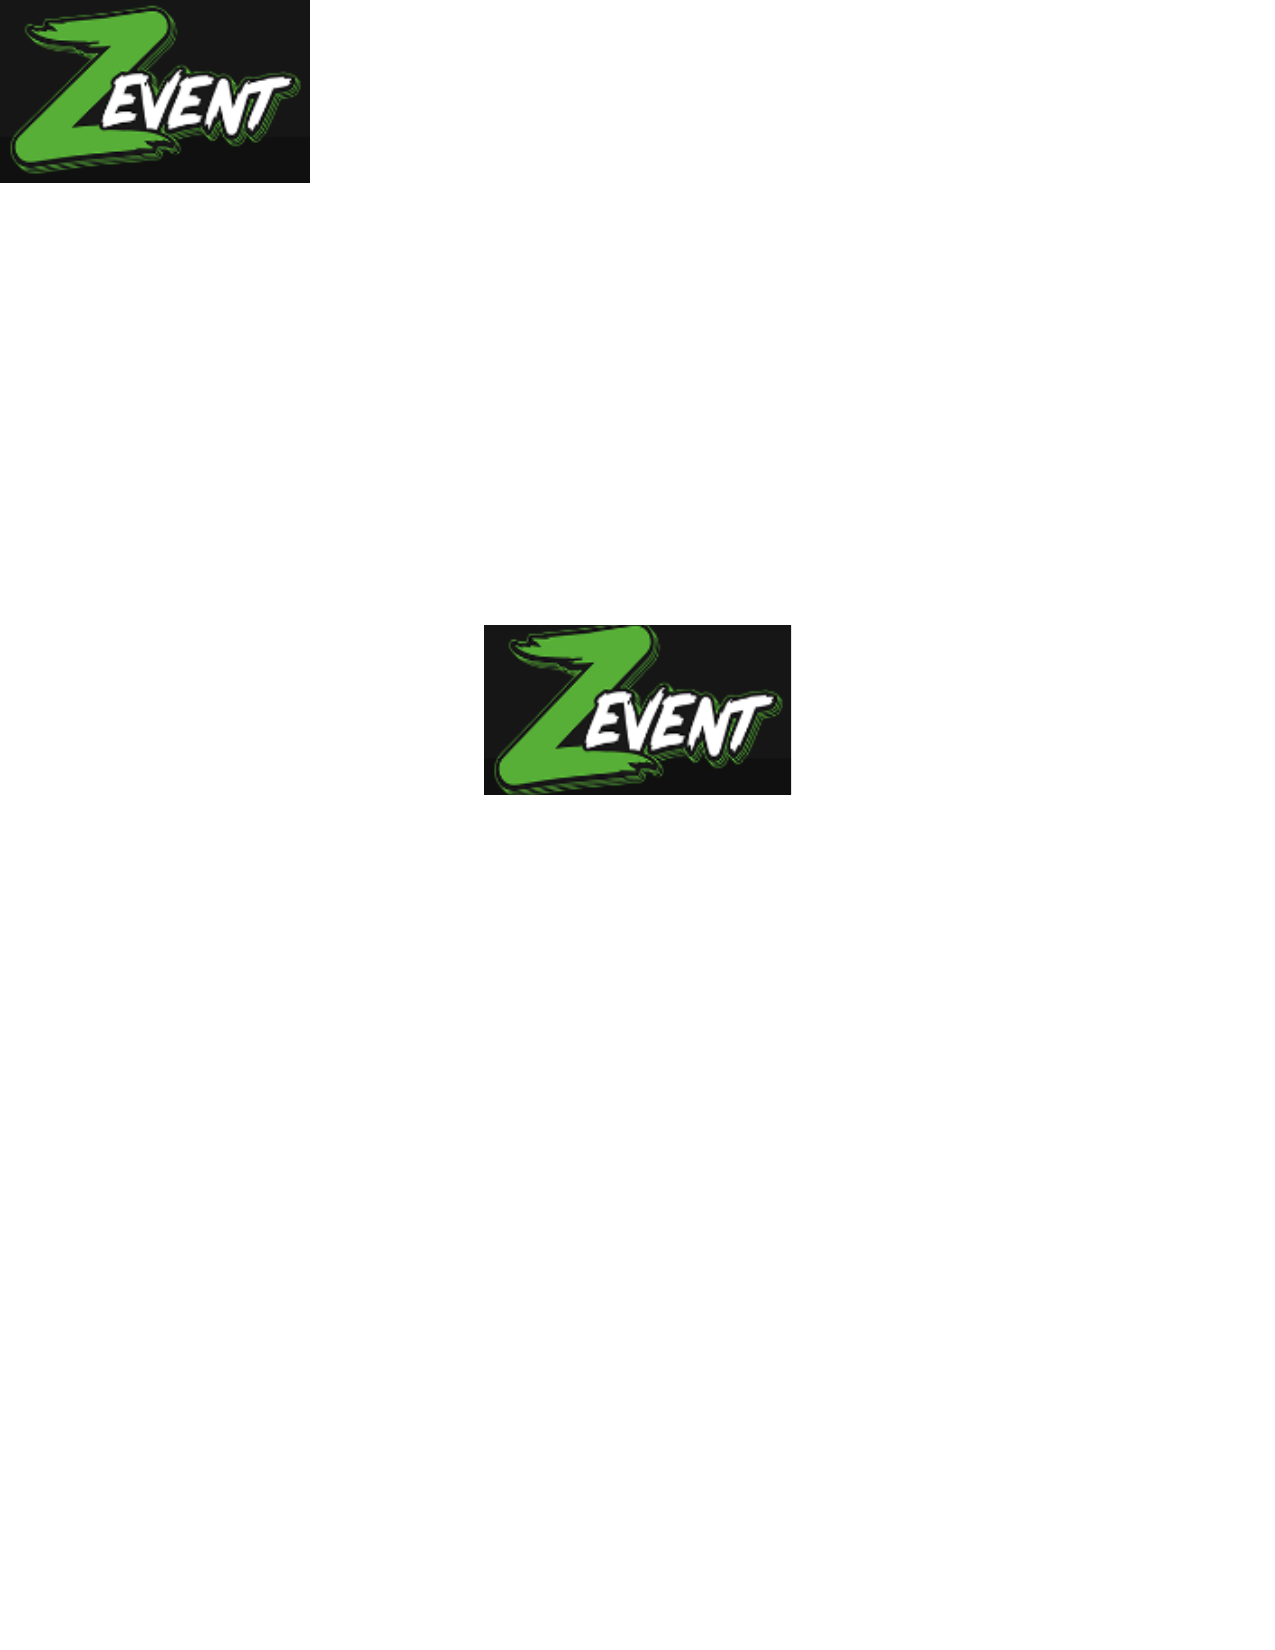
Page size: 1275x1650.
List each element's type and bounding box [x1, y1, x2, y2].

picture [484, 625, 792, 795]
picture [0, 0, 310, 183]
